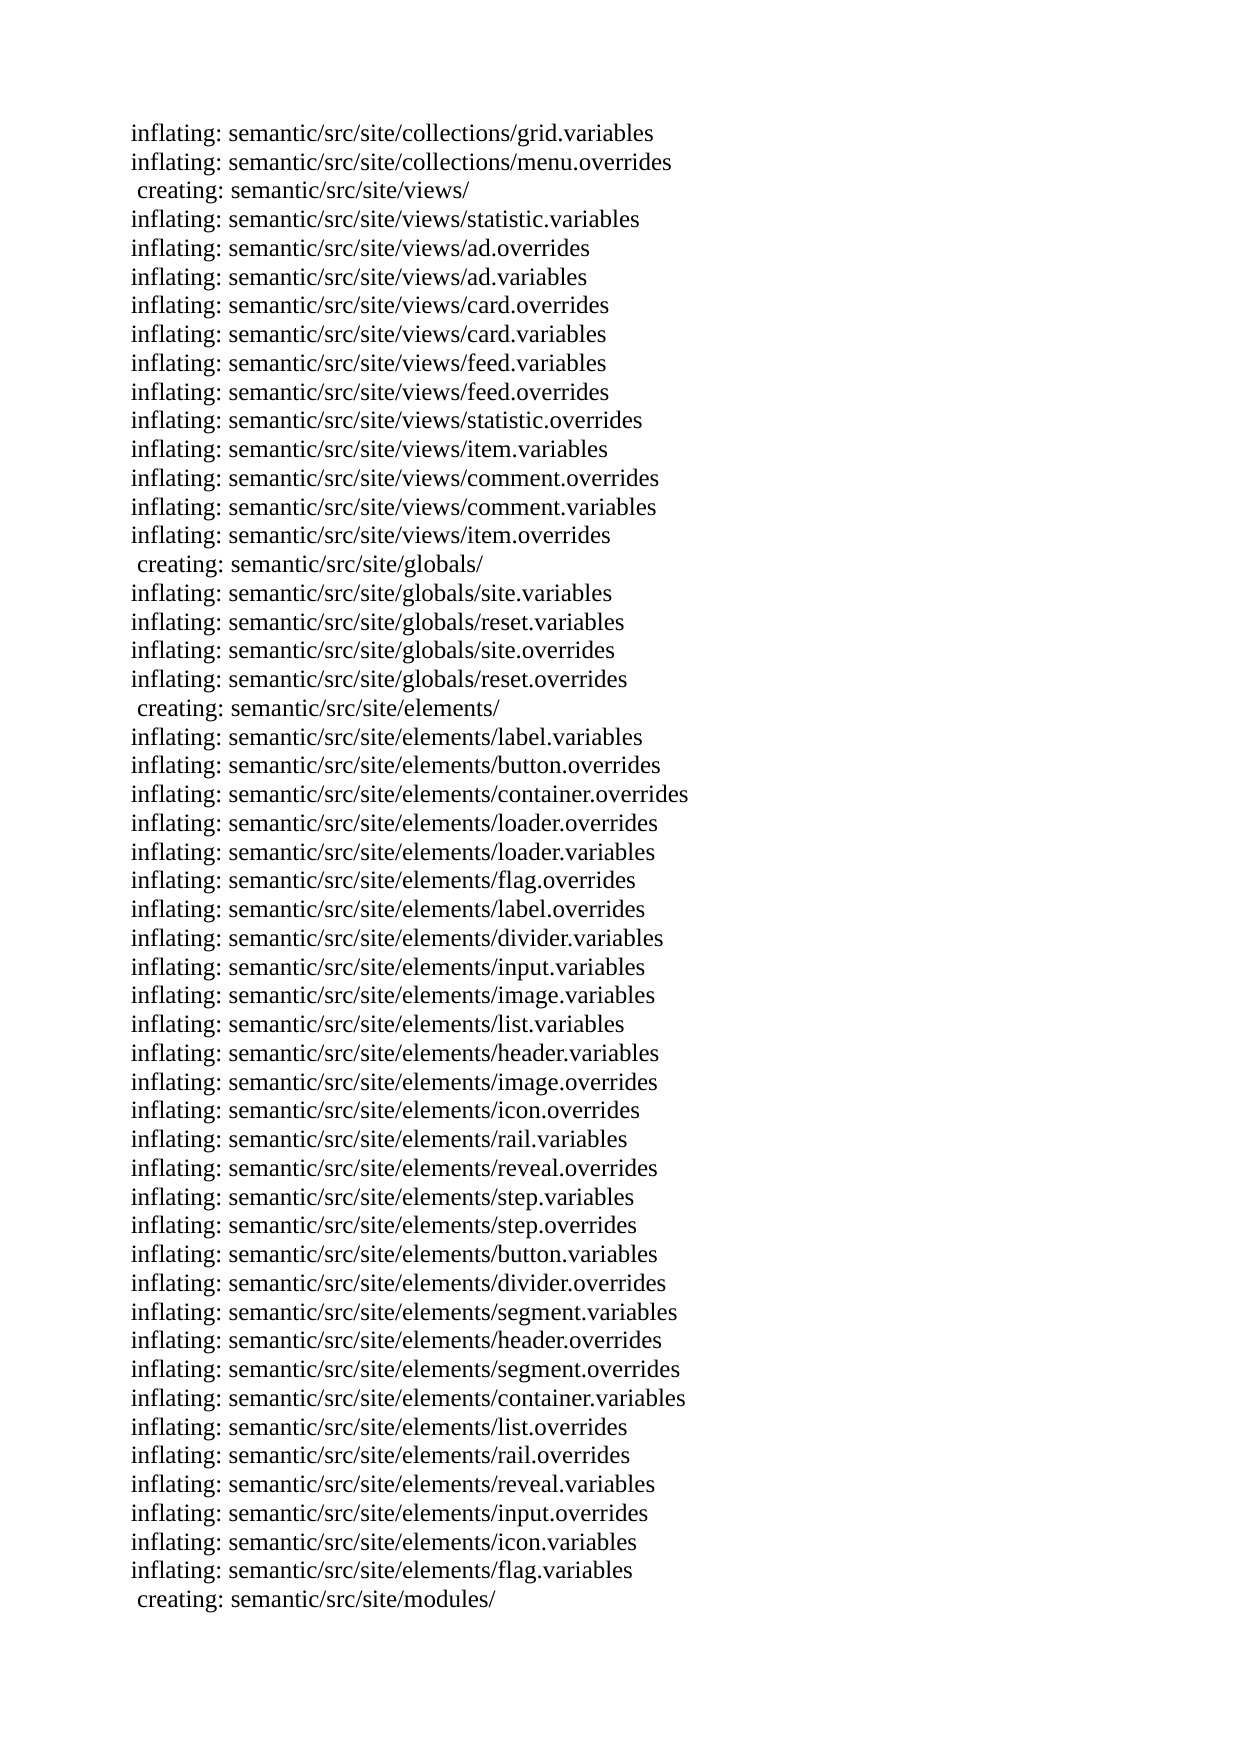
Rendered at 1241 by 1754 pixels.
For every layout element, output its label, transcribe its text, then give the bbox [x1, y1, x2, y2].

text inflating: semantic/src/site/elements/segment.overrides [118, 1354, 1122, 1383]
text inflating: semantic/src/site/elements/input.overrides [118, 1498, 1122, 1527]
text inflating: semantic/src/site/views/card.overrides [118, 291, 1122, 319]
text inflating: semantic/src/site/elements/icon.variables [118, 1527, 1122, 1556]
text inflating: semantic/src/site/elements/segment.variables [118, 1297, 1122, 1326]
text inflating: semantic/src/site/elements/label.overrides [118, 894, 1122, 923]
text inflating: semantic/src/site/elements/header.overrides [118, 1326, 1122, 1354]
text inflating: semantic/src/site/elements/label.variables [118, 722, 1122, 751]
text inflating: semantic/src/site/elements/button.variables [118, 1239, 1122, 1268]
text inflating: semantic/src/site/elements/button.overrides [118, 751, 1122, 779]
text inflating: semantic/src/site/elements/loader.overrides [118, 808, 1122, 837]
text inflating: semantic/src/site/views/comment.variables [118, 492, 1122, 521]
text inflating: semantic/src/site/elements/list.overrides [118, 1412, 1122, 1441]
text inflating: semantic/src/site/elements/step.variables [118, 1182, 1122, 1211]
text inflating: semantic/src/site/views/ad.overrides [118, 233, 1122, 262]
text inflating: semantic/src/site/globals/reset.variables [118, 607, 1122, 636]
text inflating: semantic/src/site/elements/container.overrides [118, 779, 1122, 808]
text inflating: semantic/src/site/views/item.overrides [118, 521, 1122, 549]
text inflating: semantic/src/site/collections/menu.overrides [118, 147, 1122, 176]
text inflating: semantic/src/site/views/feed.overrides [118, 377, 1122, 406]
text inflating: semantic/src/site/elements/image.overrides [118, 1067, 1122, 1096]
text inflating: semantic/src/site/elements/rail.overrides [118, 1441, 1122, 1469]
text inflating: semantic/src/site/views/ad.variables [118, 262, 1122, 291]
text inflating: semantic/src/site/elements/flag.variables [118, 1556, 1122, 1584]
text inflating: semantic/src/site/elements/container.variables [118, 1383, 1122, 1412]
text creating: semantic/src/site/views/ [118, 176, 1122, 204]
text inflating: semantic/src/site/elements/input.variables [118, 952, 1122, 981]
text inflating: semantic/src/site/globals/reset.overrides [118, 664, 1122, 693]
text inflating: semantic/src/site/elements/loader.variables [118, 837, 1122, 866]
text inflating: semantic/src/site/globals/site.variables [118, 578, 1122, 607]
text inflating: semantic/src/site/elements/flag.overrides [118, 866, 1122, 894]
text inflating: semantic/src/site/elements/reveal.variables [118, 1469, 1122, 1498]
text inflating: semantic/src/site/elements/icon.overrides [118, 1096, 1122, 1124]
text inflating: semantic/src/site/elements/divider.overrides [118, 1268, 1122, 1297]
text inflating: semantic/src/site/elements/divider.variables [118, 923, 1122, 952]
text inflating: semantic/src/site/views/feed.variables [118, 348, 1122, 377]
text inflating: semantic/src/site/views/item.variables [118, 434, 1122, 463]
text inflating: semantic/src/site/globals/site.overrides [118, 636, 1122, 664]
text inflating: semantic/src/site/elements/rail.variables [118, 1124, 1122, 1153]
text inflating: semantic/src/site/elements/reveal.overrides [118, 1153, 1122, 1182]
text creating: semantic/src/site/globals/ [118, 549, 1122, 578]
text creating: semantic/src/site/modules/ [118, 1584, 1122, 1613]
text inflating: semantic/src/site/views/card.variables [118, 319, 1122, 348]
text inflating: semantic/src/site/elements/list.variables [118, 1009, 1122, 1038]
text inflating: semantic/src/site/elements/step.overrides [118, 1211, 1122, 1239]
text inflating: semantic/src/site/views/comment.overrides [118, 463, 1122, 492]
text inflating: semantic/src/site/collections/grid.variables [118, 118, 1122, 147]
text inflating: semantic/src/site/elements/header.variables [118, 1038, 1122, 1067]
text inflating: semantic/src/site/views/statistic.variables [118, 204, 1122, 233]
text creating: semantic/src/site/elements/ [118, 693, 1122, 722]
text inflating: semantic/src/site/elements/image.variables [118, 981, 1122, 1009]
text inflating: semantic/src/site/views/statistic.overrides [118, 406, 1122, 434]
